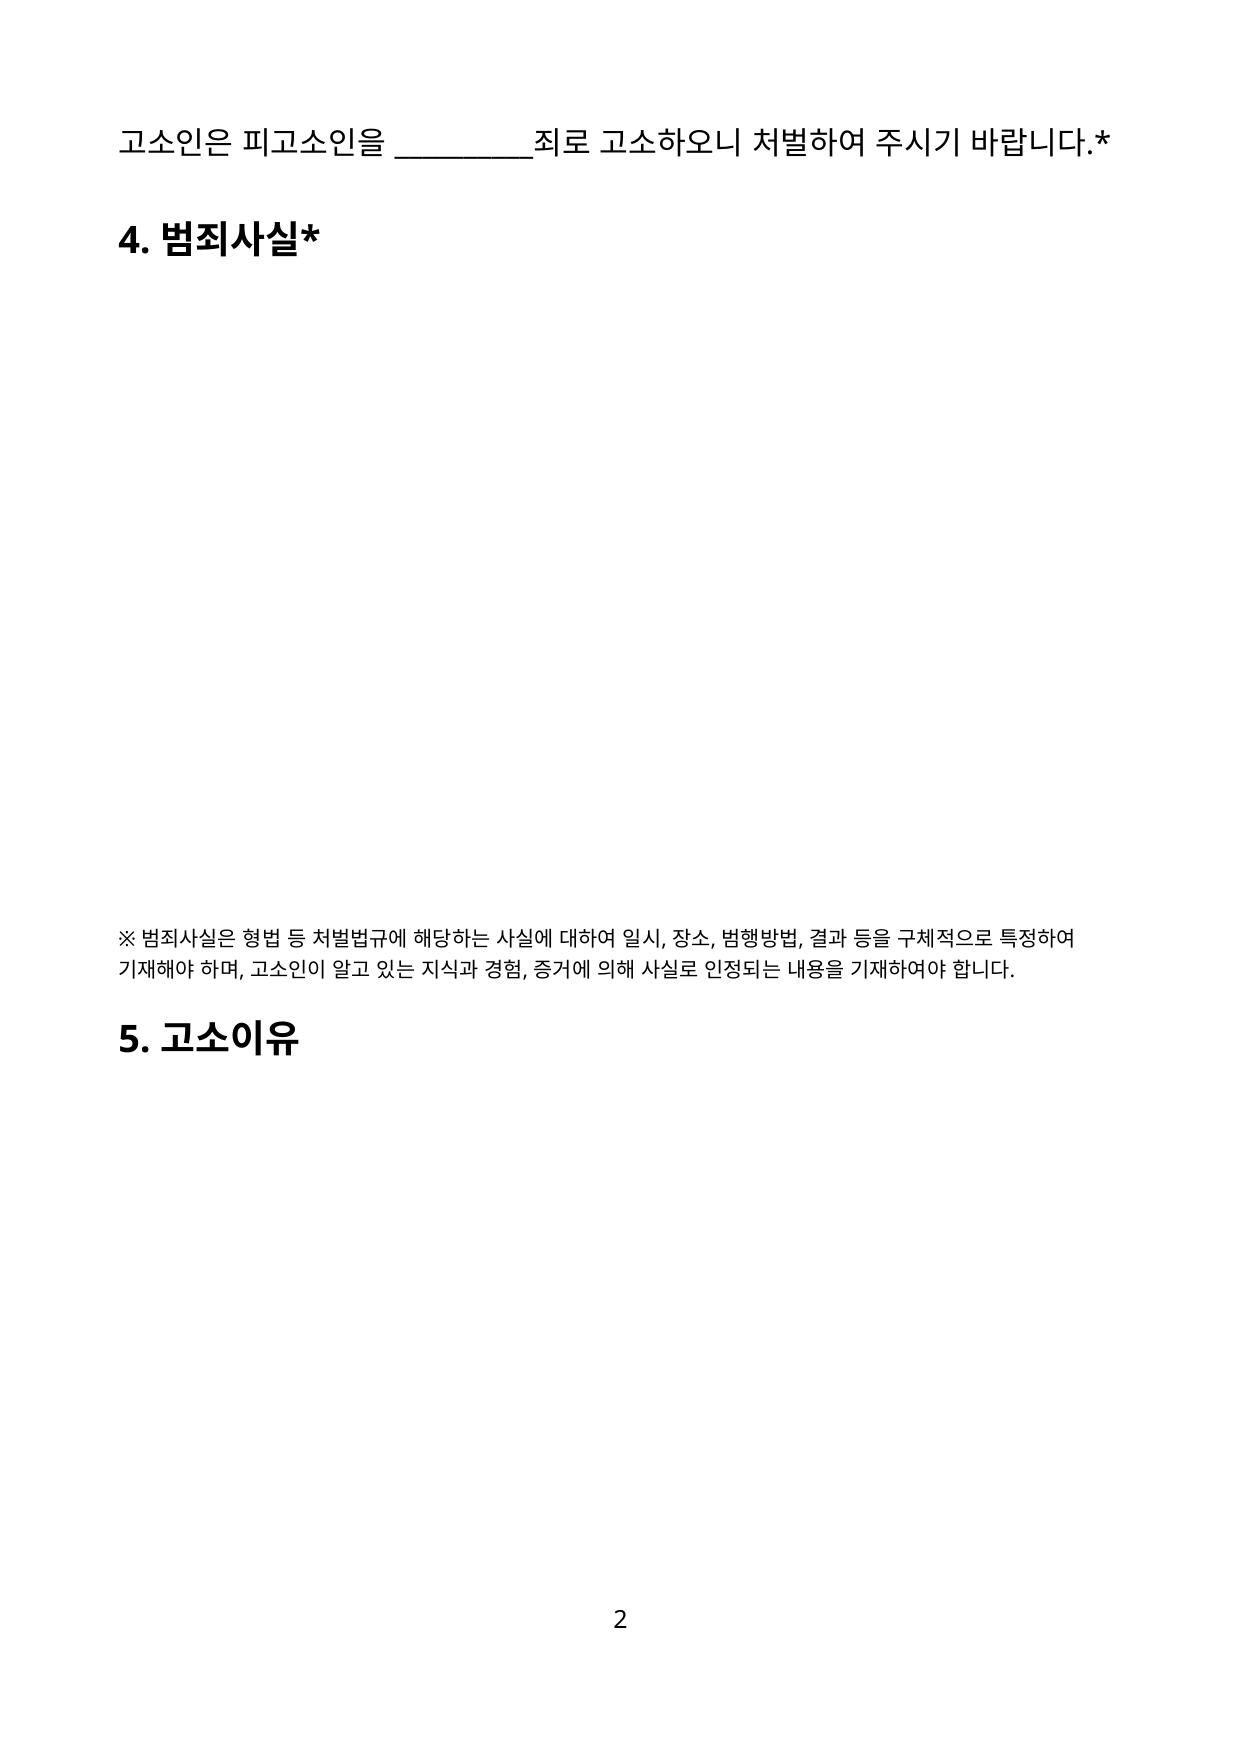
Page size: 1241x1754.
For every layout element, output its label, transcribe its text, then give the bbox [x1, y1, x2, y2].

text ※ 범죄사실은 형법 등 처벌법규에 해당하는 사실에 대하여 일시, 장소, 범행방법, 결과 등을 구체적으로 특정하여 기재해야 하며, 고소인이 알고 있는 지식과 경험, 증거에 의해 사실로 인정되는 내용을 기재하여야 합니다. [118, 922, 1122, 983]
text 고소인은 피고소인을 __________죄로 고소하오니 처벌하여 주시기 바랍니다.* [118, 118, 1122, 163]
subtitle 5. 고소이유 [118, 1008, 1122, 1063]
subtitle 4. 범죄사실* [118, 210, 1122, 265]
